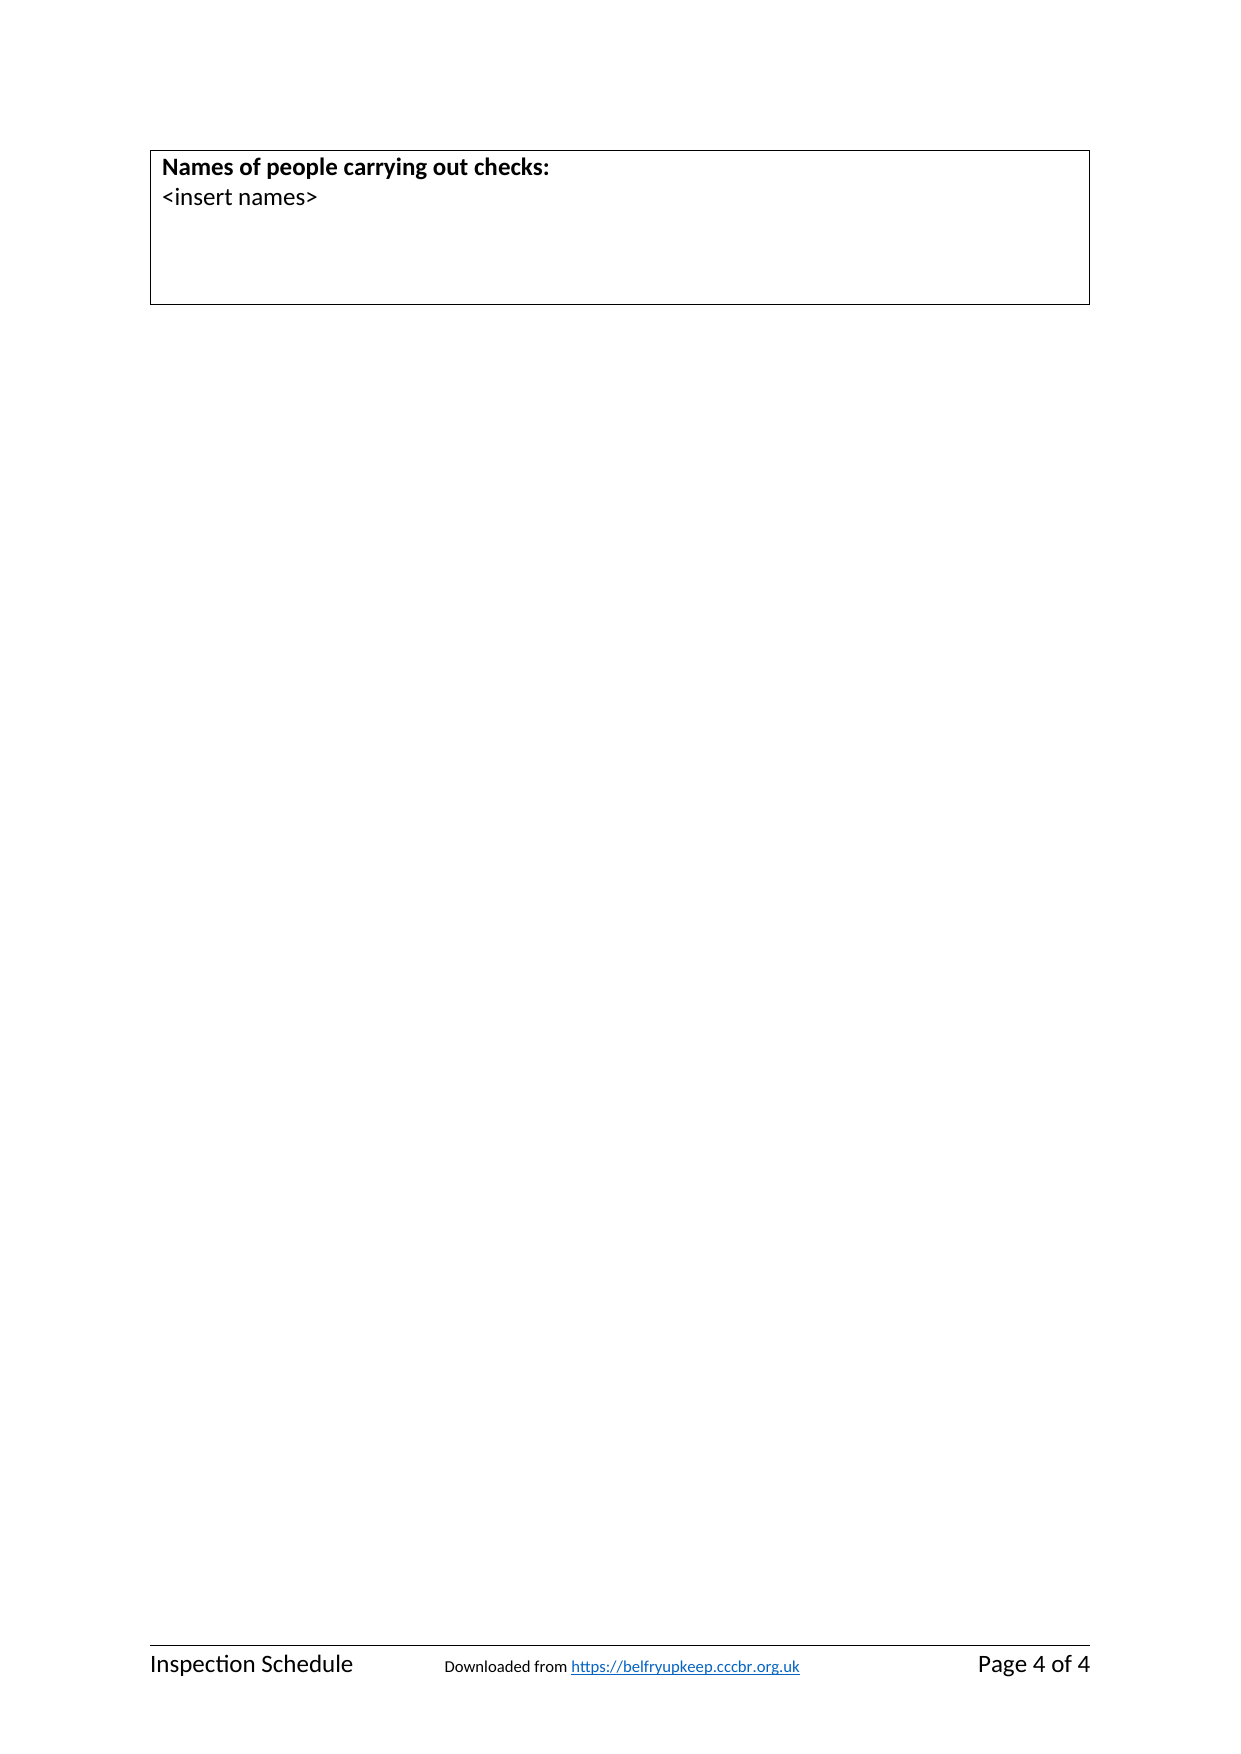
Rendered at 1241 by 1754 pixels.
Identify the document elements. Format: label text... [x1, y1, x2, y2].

table_header Names of people carrying out checks: <insert names> [151, 151, 1089, 304]
